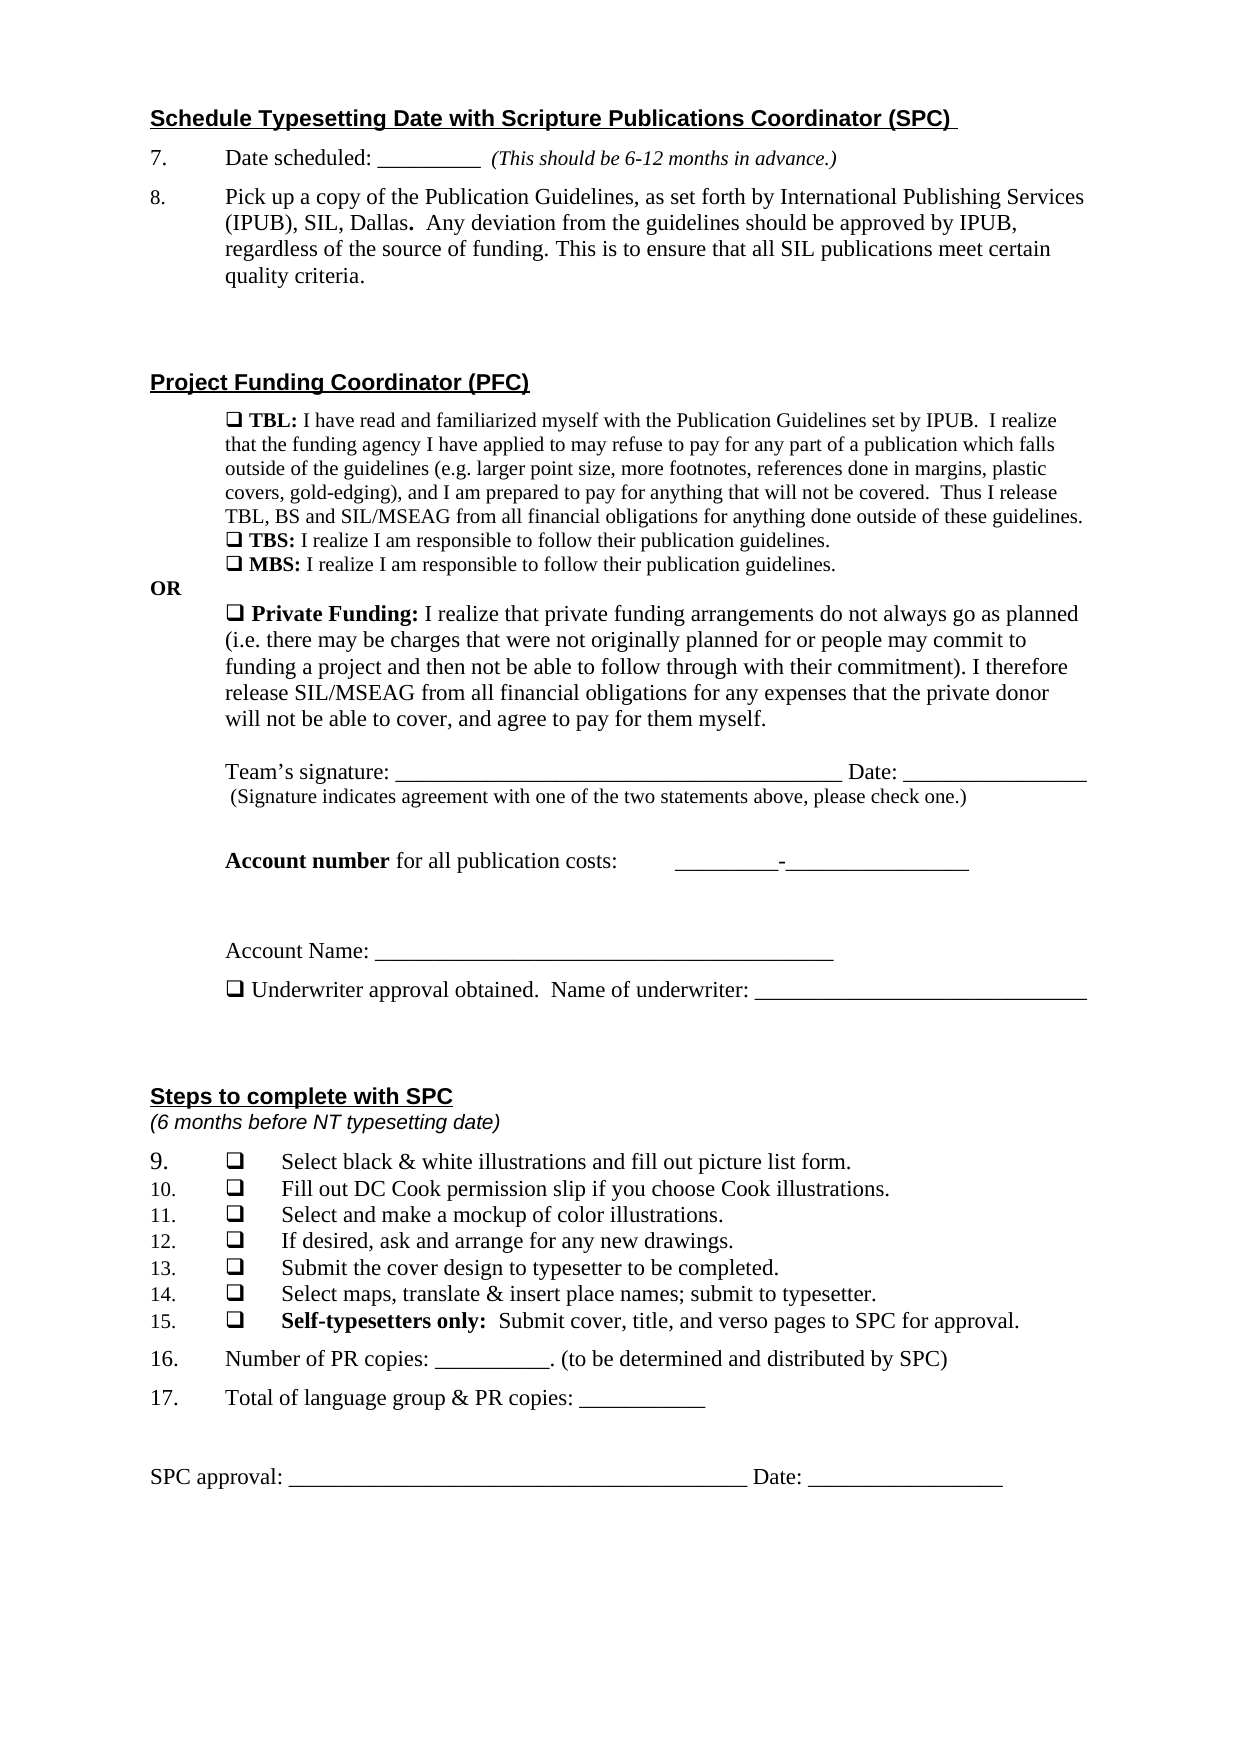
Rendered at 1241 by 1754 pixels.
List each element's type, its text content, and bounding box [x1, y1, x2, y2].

list  Select black & white illustrations and fill out picture list form. [150, 1146, 1090, 1175]
text Project Funding Coordinator (PFC) [150, 369, 1090, 395]
list  Select maps, translate & insert place names; submit to typesetter. [150, 1280, 1090, 1307]
list  Submit the cover design to typesetter to be completed. [150, 1254, 1090, 1280]
list  Select and make a mockup of color illustrations. [150, 1201, 1090, 1228]
text Steps to complete with SPC (6 months before NT typesetting date) [150, 1083, 1090, 1134]
list Date scheduled: _________ (This should be 6-12 months in advance.) [150, 144, 1090, 170]
list  If desired, ask and arrange for any new drawings. [150, 1228, 1090, 1254]
list Number of PR copies: __________. (to be determined and distributed by SPC) [150, 1346, 1090, 1372]
subtitle Team’s signature: _______________________________________ Date: ________________ [225, 758, 1090, 784]
subtitle Account Name: ________________________________________ [225, 938, 1090, 964]
list  Self-typesetters only: Submit cover, title, and verso pages to SPC for approval. [150, 1307, 1090, 1333]
text  TBL: I have read and familiarized myself with the Publication Guidelines set by IPUB. I realize that the funding agency I have applied to may refuse to pay for any part of a publication which falls outside of the guidelines (e.g. larger point size, more footnotes, references done in margins, plastic covers, gold-edging), and I am prepared to pay for anything that will not be covered. Thus I release TBL, BS and SIL/MSEAG from all financial obligations for anything done outside of these guidelines.  TBS: I realize I am responsible to follow their publication guidelines.  MBS: I realize I am responsible to follow their publication guidelines. [150, 407, 1090, 576]
list Total of language group & PR copies: ___________ [150, 1384, 1090, 1411]
list Pick up a copy of the Publication Guidelines, as set forth by International Publishing Services (IPUB), SIL, Dallas. Any deviation from the guidelines should be approved by IPUB, regardless of the source of funding. This is to ensure that all SIL publications meet certain quality criteria. [150, 183, 1090, 288]
subtitle OR [150, 576, 1090, 600]
subtitle SPC approval: ________________________________________ Date: _________________ [150, 1463, 1090, 1490]
text  Private Funding: I realize that private funding arrangements do not always go as planned (i.e. there may be charges that were not originally planned for or people may commit to funding a project and then not be able to follow through with their commitment). I therefore release SIL/MSEAG from all financial obligations for any expenses that the private donor will not be able to cover, and agree to pay for them myself. [150, 600, 1090, 732]
text  Underwriter approval obtained. Name of underwriter: _____________________________ [150, 976, 1090, 1003]
text Schedule Typesetting Date with Scripture Publications Coordinator (SPC) [150, 105, 1090, 131]
text (Signature indicates agreement with one of the two statements above, please check one.) [150, 784, 1090, 808]
list  Fill out DC Cook permission slip if you choose Cook illustrations. [150, 1175, 1090, 1201]
subtitle Account number for all publication costs: _________-________________ [150, 847, 1090, 874]
